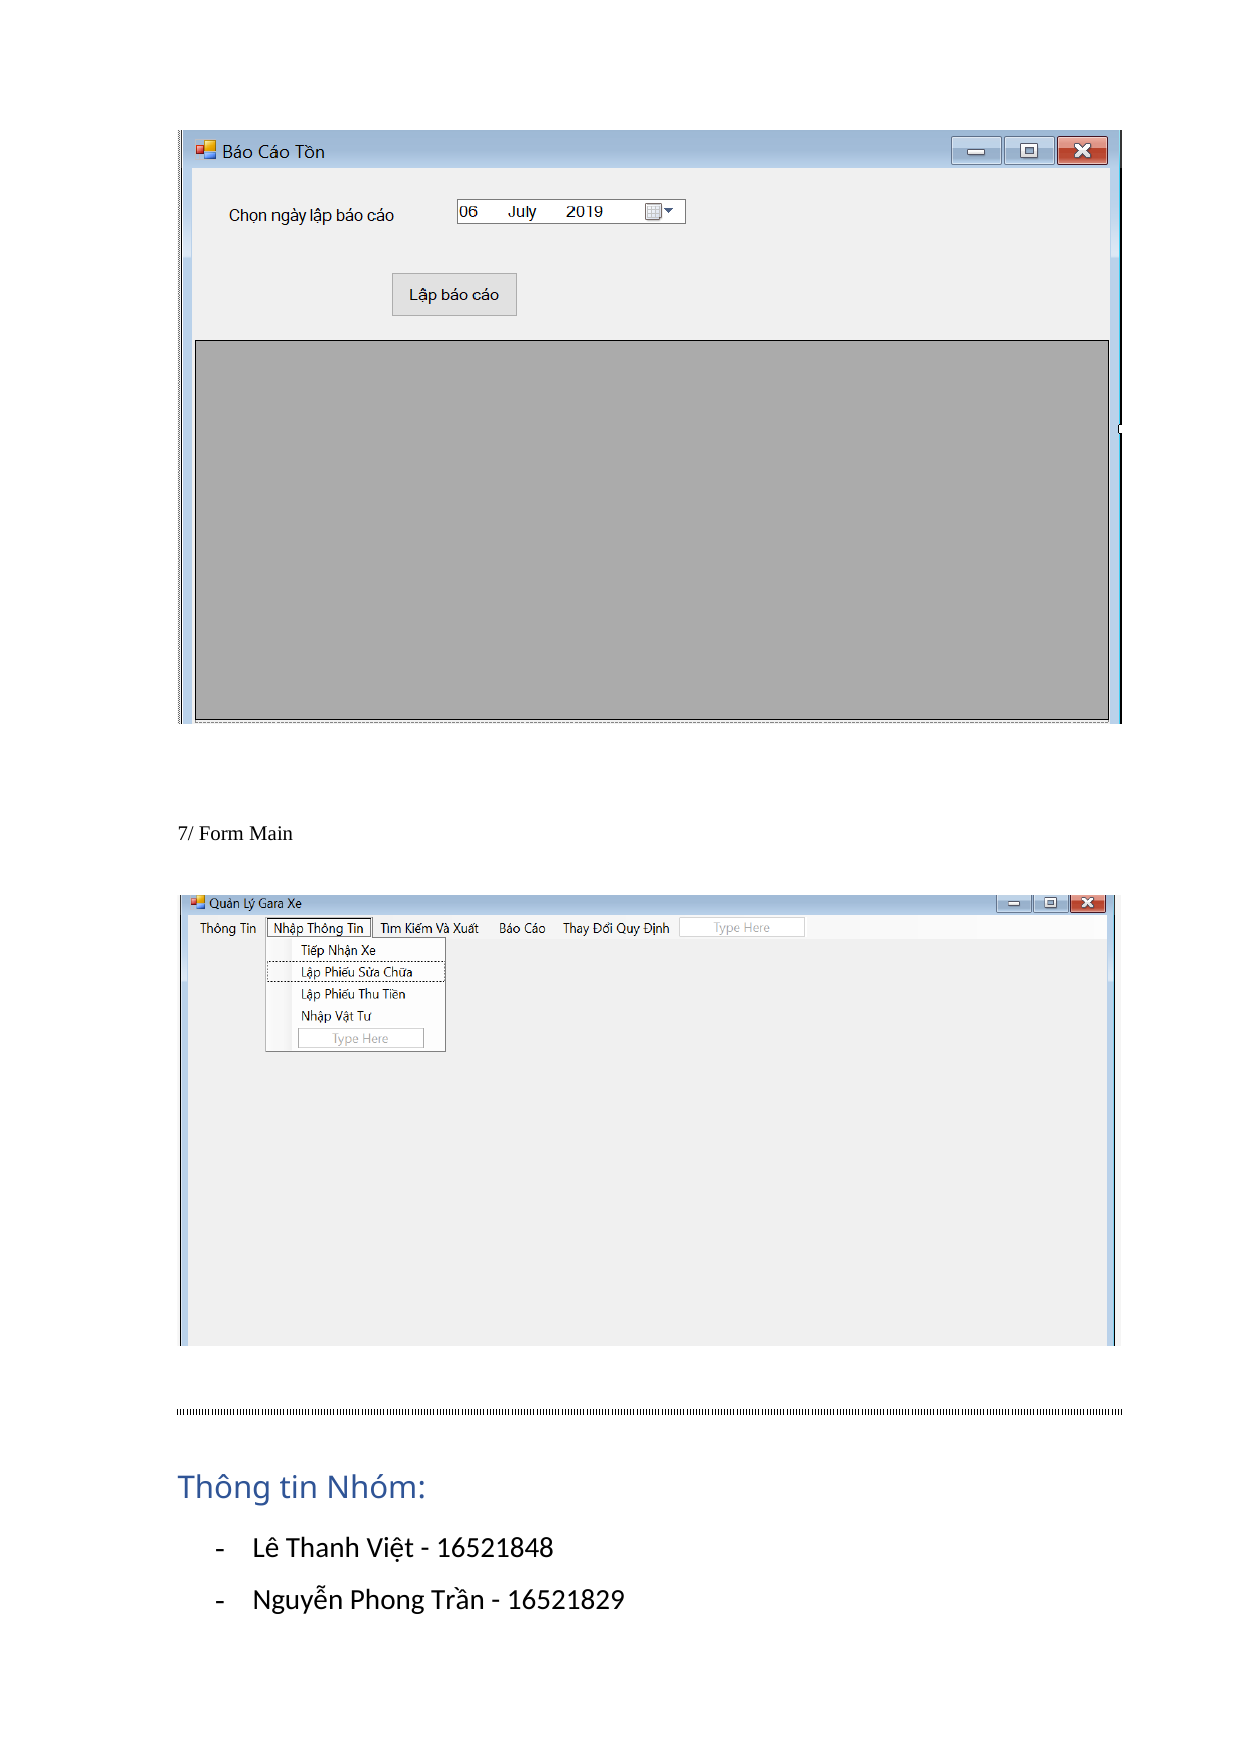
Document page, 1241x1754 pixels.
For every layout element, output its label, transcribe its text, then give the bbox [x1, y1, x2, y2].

text 7/ Form Main [177, 821, 1122, 845]
list Lê Thanh Việt - 16521848 [215, 1529, 1122, 1564]
subtitle Thông tin Nhóm: [177, 1465, 1122, 1507]
list Nguyễn Phong Trần - 16521829 [215, 1581, 1122, 1617]
